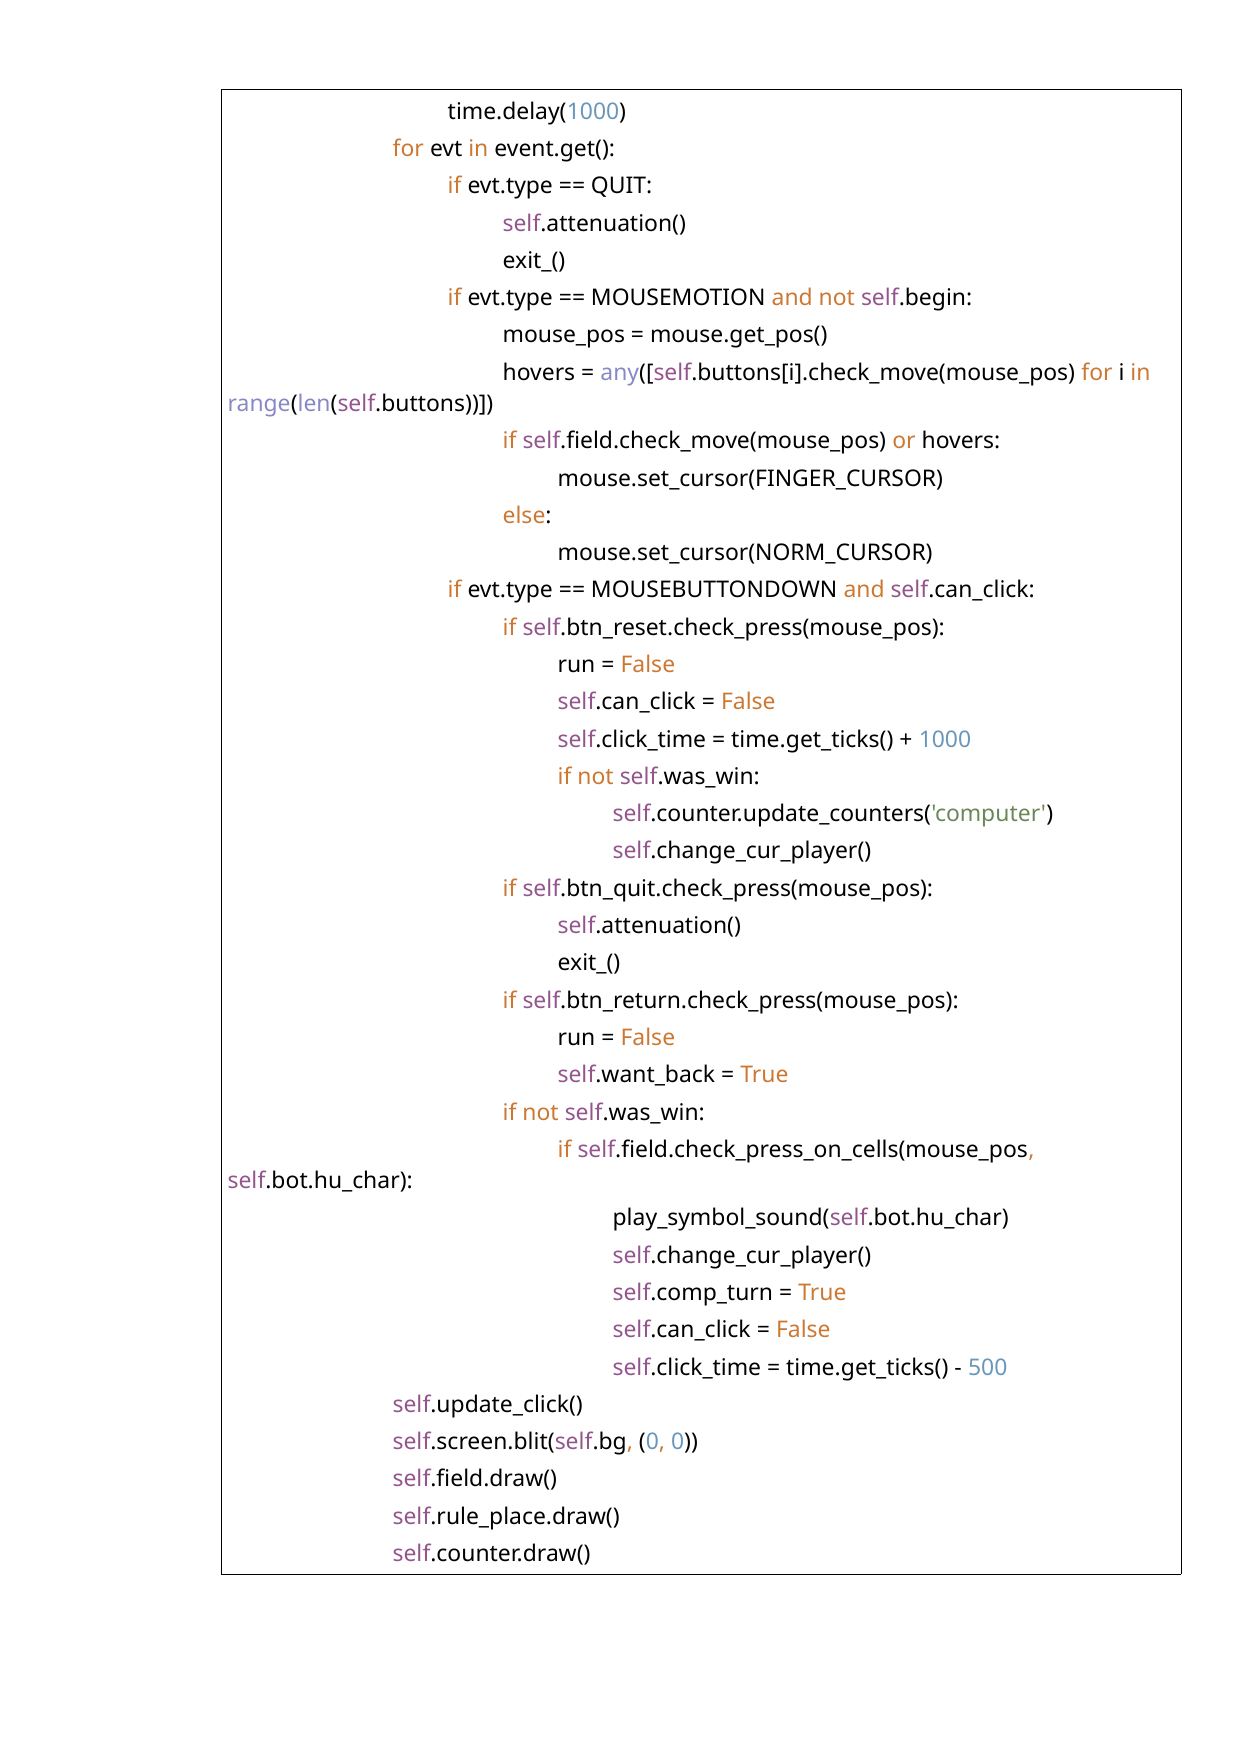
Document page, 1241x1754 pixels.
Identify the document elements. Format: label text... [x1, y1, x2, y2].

text self.counter.draw() [222, 1531, 1181, 1574]
text if self.btn_reset.check_press(mouse_pos): [222, 604, 1181, 642]
text self.attenuation() [222, 200, 1181, 238]
text self.field.draw() [222, 1456, 1181, 1493]
text for evt in event.get(): [222, 126, 1181, 163]
text run = False [222, 642, 1181, 679]
text if evt.type == MOUSEBUTTONDOWN and self.can_click: [222, 567, 1181, 604]
text else: [222, 493, 1181, 530]
text if evt.type == QUIT: [222, 163, 1181, 200]
text self.click_time = time.get_ticks() + 1000 [222, 716, 1181, 754]
text self.change_cur_player() [222, 1232, 1181, 1270]
text time.delay(1000) [222, 90, 1181, 126]
text self.rule_place.draw() [222, 1493, 1181, 1531]
text mouse_pos = mouse.get_pos() [222, 312, 1181, 349]
text self.counter.update_counters('computer') [222, 791, 1181, 828]
text if not self.was_win: [222, 754, 1181, 791]
text self.click_time = time.get_ticks() - 500 [222, 1344, 1181, 1382]
text self.can_click = False [222, 1307, 1181, 1344]
text self.want_back = True [222, 1052, 1181, 1089]
text self.attenuation() [222, 903, 1181, 940]
text exit_() [222, 940, 1181, 977]
text self.screen.blit(self.bg, (0, 0)) [222, 1419, 1181, 1456]
text if self.field.check_press_on_cells(mouse_pos, self.bot.hu_char): [222, 1127, 1181, 1195]
text self.update_click() [222, 1382, 1181, 1419]
text if self.btn_return.check_press(mouse_pos): [222, 977, 1181, 1015]
text if not self.was_win: [222, 1089, 1181, 1127]
text if evt.type == MOUSEMOTION and not self.begin: [222, 275, 1181, 312]
text self.can_click = False [222, 679, 1181, 716]
text exit_() [222, 238, 1181, 275]
text self.comp_turn = True [222, 1270, 1181, 1307]
text if self.field.check_move(mouse_pos) or hovers: [222, 418, 1181, 455]
text play_symbol_sound(self.bot.hu_char) [222, 1195, 1181, 1232]
text hovers = any([self.buttons[i].check_move(mouse_pos) for i in range(len(self.buttons))]) [222, 349, 1181, 418]
text self.change_cur_player() [222, 828, 1181, 866]
text mouse.set_cursor(FINGER_CURSOR) [222, 455, 1181, 493]
text if self.btn_quit.check_press(mouse_pos): [222, 866, 1181, 903]
text run = False [222, 1015, 1181, 1052]
text mouse.set_cursor(NORM_CURSOR) [222, 530, 1181, 567]
